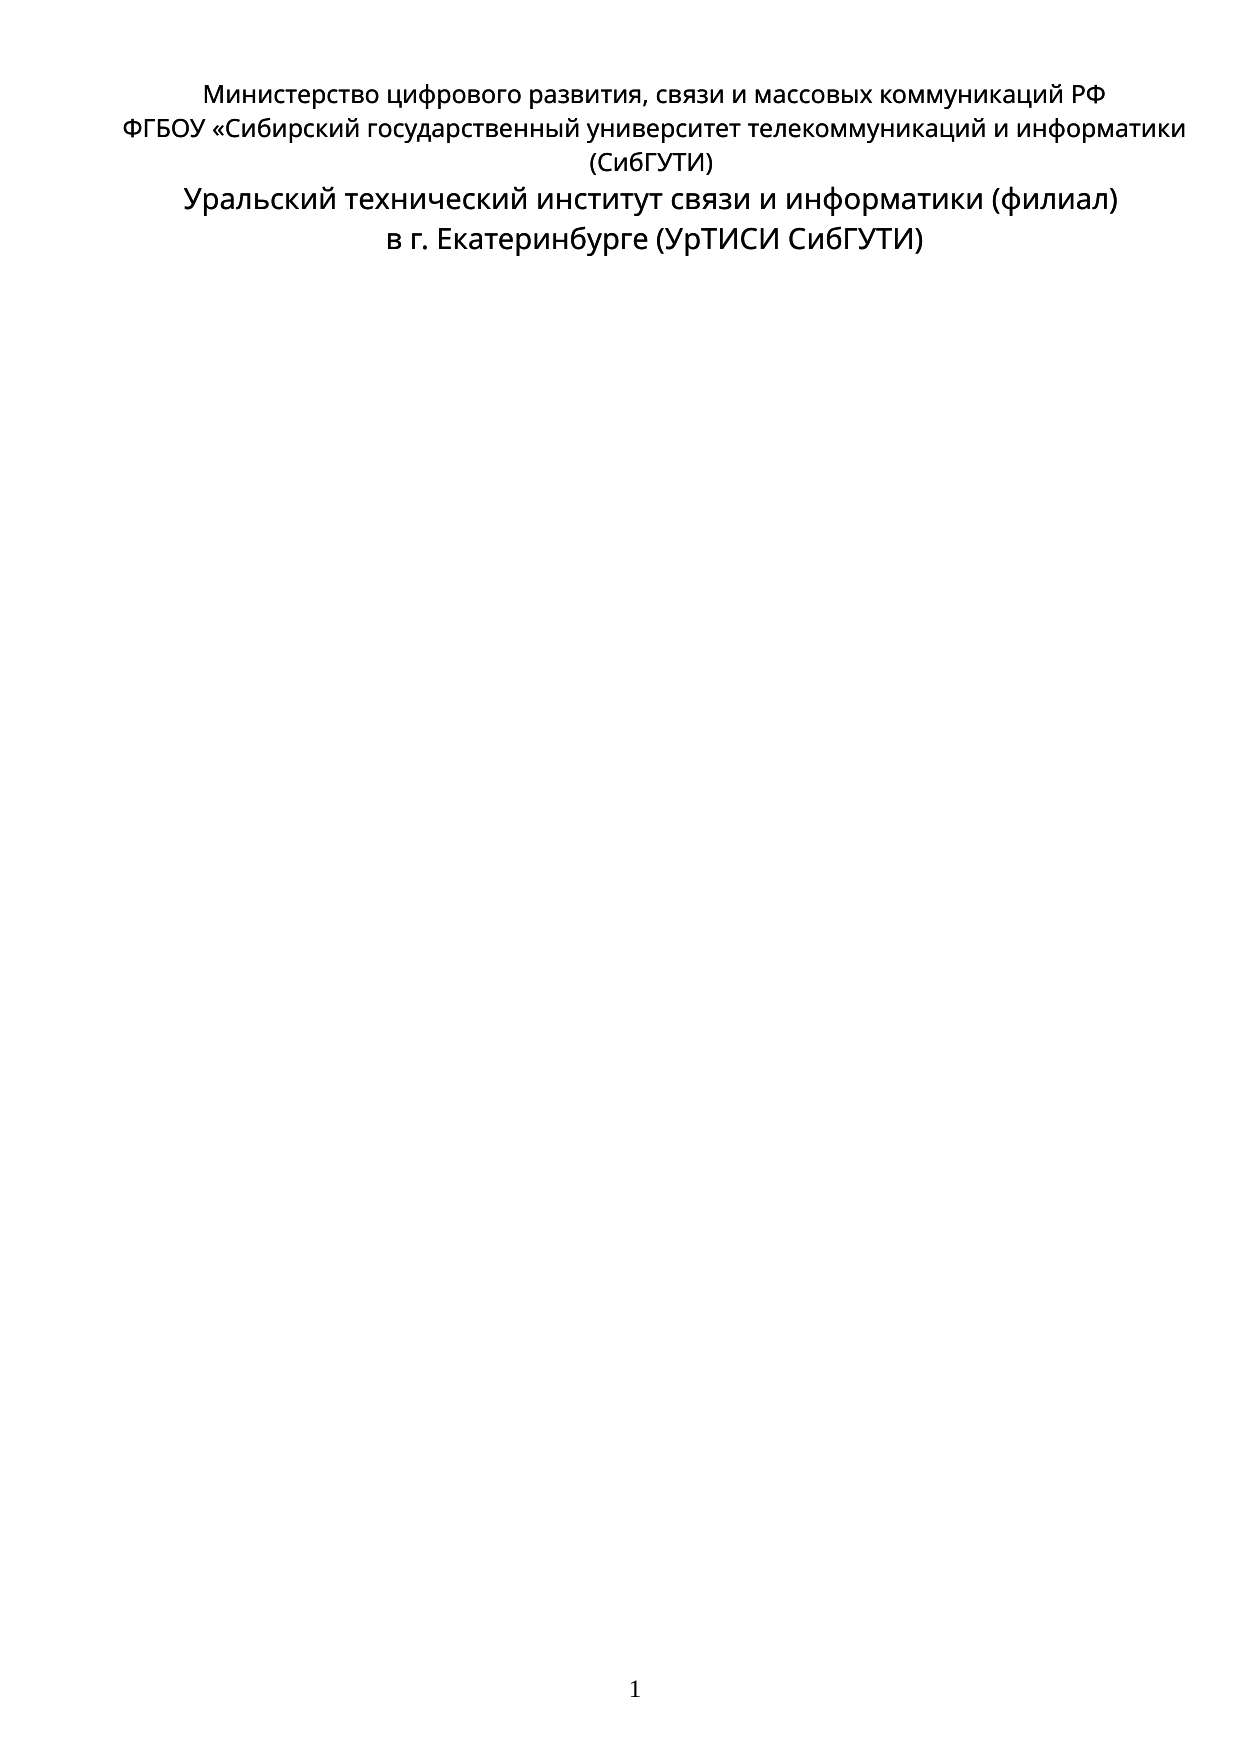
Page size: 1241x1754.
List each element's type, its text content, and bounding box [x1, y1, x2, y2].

text Уральский технический институт связи и информатики (филиал) [118, 179, 1191, 218]
text в г. Екатеринбурге (УрТИСИ СибГУТИ) [118, 218, 1191, 258]
text Министерство цифрового развития, связи и массовых коммуникаций РФ [118, 76, 1191, 111]
text ФГБОУ «Сибирский государственный университет телекоммуникаций и информатики (СибГУТИ) [118, 111, 1191, 179]
